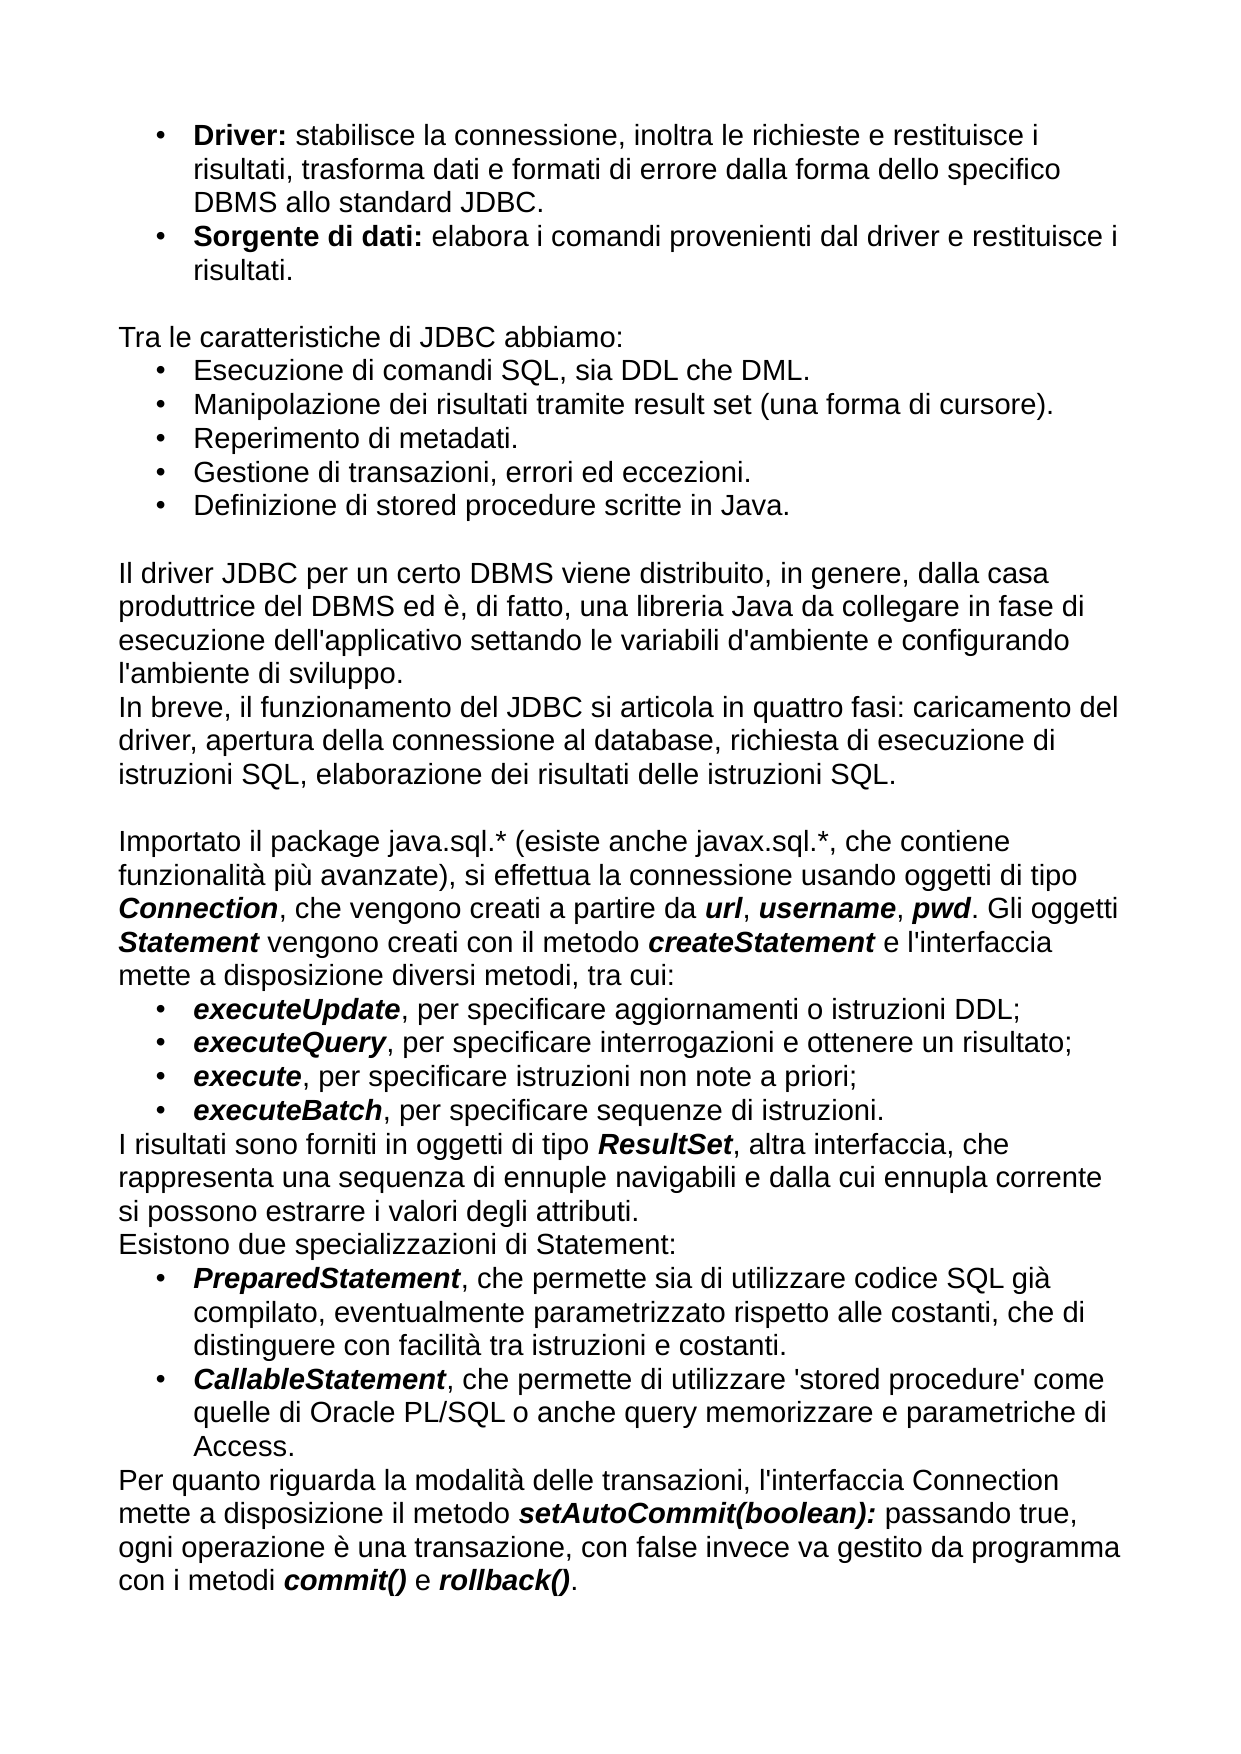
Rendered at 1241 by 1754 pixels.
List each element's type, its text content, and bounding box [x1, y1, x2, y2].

list Driver: stabilisce la connessione, inoltra le richieste e restituisce i risultati, trasforma dati e formati di errore dalla forma dello specifico DBMS allo standard JDBC. [156, 118, 1122, 219]
list executeBatch, per specificare sequenze di istruzioni. [156, 1093, 1122, 1127]
list Sorgente di dati: elabora i comandi provenienti dal driver e restituisce i risultati. [156, 219, 1122, 286]
text Per quanto riguarda la modalità delle transazioni, l'interfaccia Connection mette a disposizione il metodo setAutoCommit(boolean): passando true, ogni operazione è una transazione, con false invece va gestito da programma con i metodi commit() e rollback(). [118, 1462, 1122, 1597]
text Esistono due specializzazioni di Statement: [118, 1227, 1122, 1261]
list execute, per specificare istruzioni non note a priori; [156, 1059, 1122, 1093]
list PreparedStatement, che permette sia di utilizzare codice SQL già compilato, eventualmente parametrizzato rispetto alle costanti, che di distinguere con facilità tra istruzioni e costanti. [156, 1261, 1122, 1362]
list Gestione di transazioni, errori ed eccezioni. [156, 454, 1122, 488]
list Esecuzione di comandi SQL, sia DDL che DML. [156, 353, 1122, 387]
list executeUpdate, per specificare aggiornamenti o istruzioni DDL; [156, 992, 1122, 1025]
text Il driver JDBC per un certo DBMS viene distribuito, in genere, dalla casa produttrice del DBMS ed è, di fatto, una libreria Java da collegare in fase di esecuzione dell'applicativo settando le variabili d'ambiente e configurando l'ambiente di sviluppo. [118, 556, 1122, 690]
list Manipolazione dei risultati tramite result set (una forma di cursore). [156, 387, 1122, 421]
text Importato il package java.sql.* (esiste anche javax.sql.*, che contiene funzionalità più avanzate), si effettua la connessione usando oggetti di tipo Connection, che vengono creati a partire da url, username, pwd. Gli oggetti Statement vengono creati con il metodo createStatement e l'interfaccia mette a disposizione diversi metodi, tra cui: [118, 824, 1122, 992]
text I risultati sono forniti in oggetti di tipo ResultSet, altra interfaccia, che rappresenta una sequenza di ennuple navigabili e dalla cui ennupla corrente si possono estrarre i valori degli attributi. [118, 1127, 1122, 1227]
list Reperimento di metadati. [156, 421, 1122, 454]
list Definizione di stored procedure scritte in Java. [156, 488, 1122, 522]
text Tra le caratteristiche di JDBC abbiamo: [118, 320, 1122, 353]
list CallableStatement, che permette di utilizzare 'stored procedure' come quelle di Oracle PL/SQL o anche query memorizzare e parametriche di Access. [156, 1362, 1122, 1462]
list executeQuery, per specificare interrogazioni e ottenere un risultato; [156, 1025, 1122, 1059]
text In breve, il funzionamento del JDBC si articola in quattro fasi: caricamento del driver, apertura della connessione al database, richiesta di esecuzione di istruzioni SQL, elaborazione dei risultati delle istruzioni SQL. [118, 690, 1122, 790]
